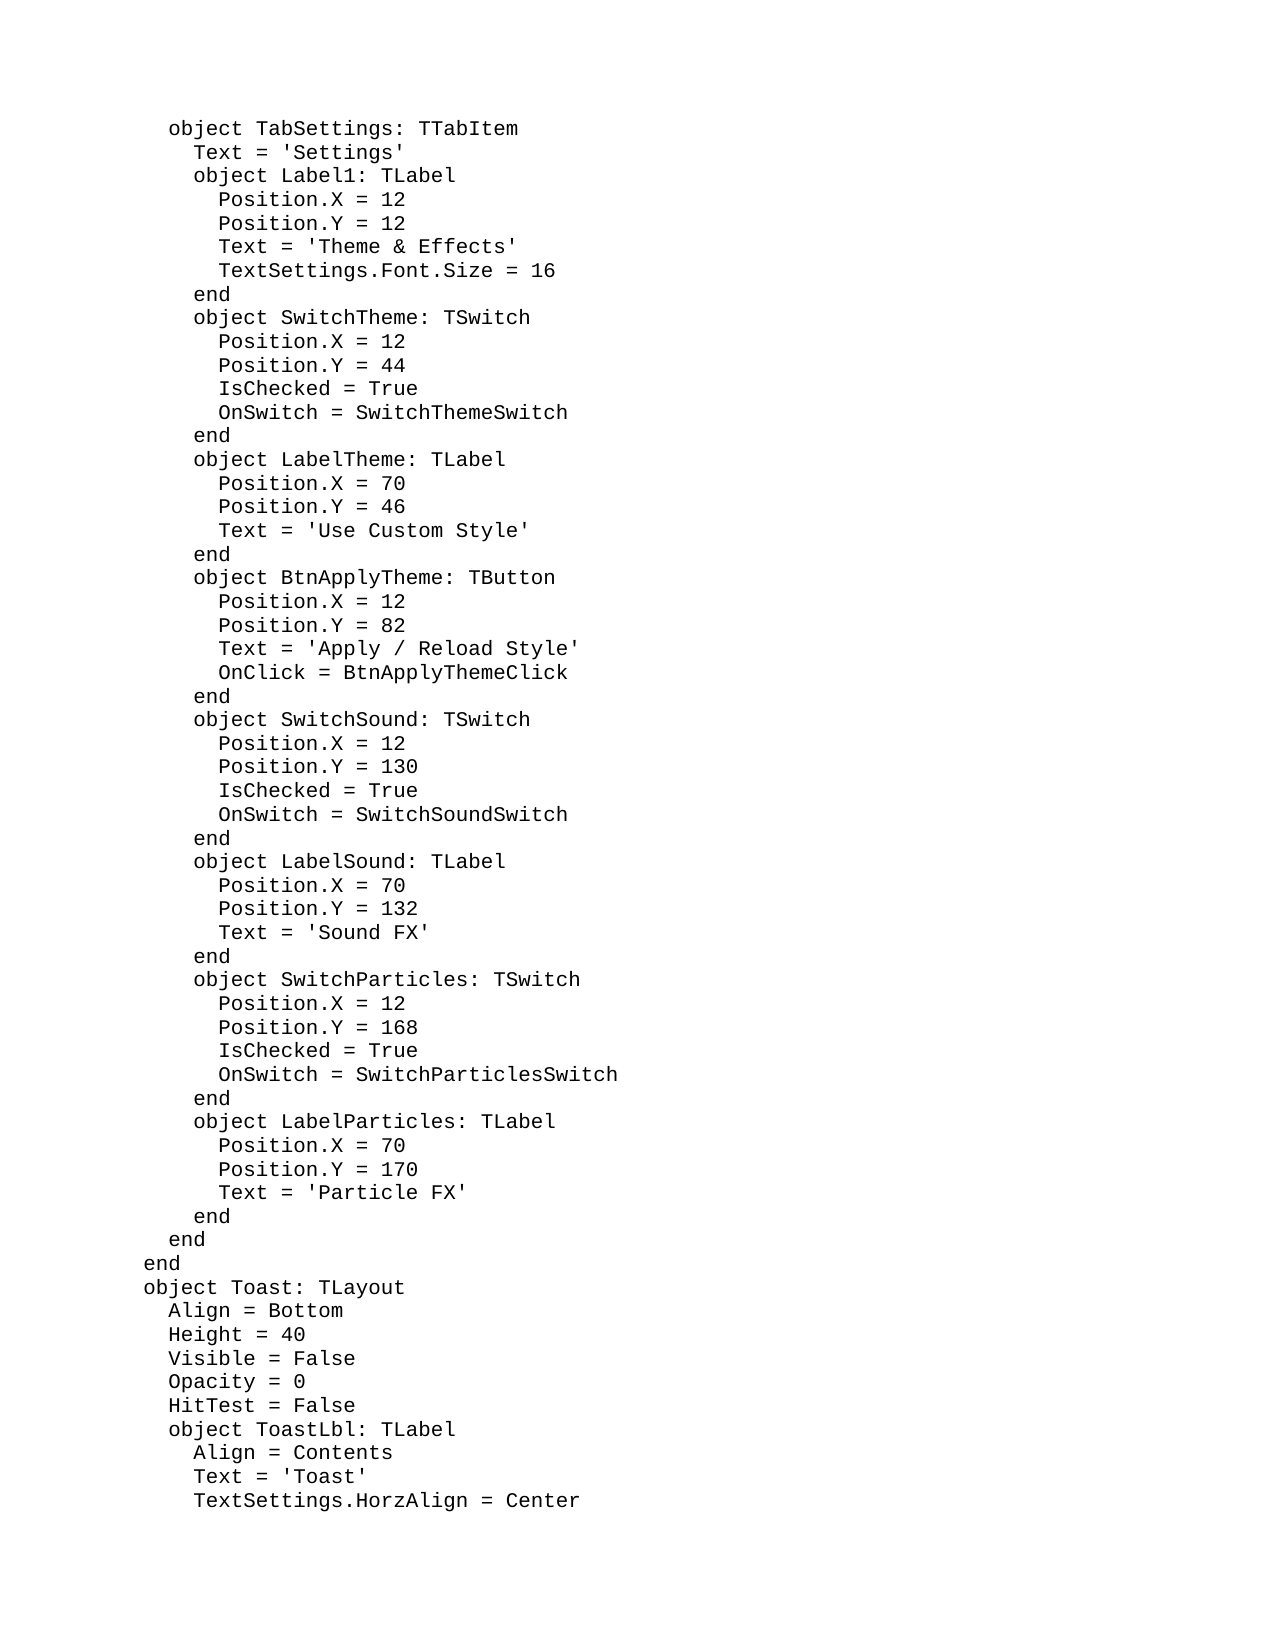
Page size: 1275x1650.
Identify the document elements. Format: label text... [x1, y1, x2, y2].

text end [118, 1253, 1157, 1277]
text Opacity = 0 [118, 1371, 1157, 1395]
text object SwitchSound: TSwitch [118, 709, 1157, 733]
text end [118, 1229, 1157, 1253]
text Position.X = 12 [118, 189, 1157, 213]
text Position.X = 12 [118, 331, 1157, 354]
text Text = 'Sound FX' [118, 922, 1157, 946]
text Text = 'Apply / Reload Style' [118, 638, 1157, 662]
text end [118, 426, 1157, 449]
text IsChecked = True [118, 378, 1157, 402]
text object SwitchTheme: TSwitch [118, 307, 1157, 331]
text Position.X = 70 [118, 473, 1157, 496]
text Position.Y = 132 [118, 898, 1157, 922]
text Position.Y = 170 [118, 1158, 1157, 1182]
text Position.Y = 12 [118, 213, 1157, 236]
text Position.Y = 46 [118, 496, 1157, 520]
text end [118, 284, 1157, 307]
text Position.Y = 44 [118, 354, 1157, 378]
text Position.Y = 130 [118, 757, 1157, 780]
text Text = 'Theme & Effects' [118, 236, 1157, 260]
text TextSettings.Font.Size = 16 [118, 260, 1157, 284]
text object BtnApplyTheme: TButton [118, 567, 1157, 591]
text object TabSettings: TTabItem [118, 118, 1157, 142]
text end [118, 946, 1157, 969]
text Align = Contents [118, 1442, 1157, 1466]
text OnSwitch = SwitchThemeSwitch [118, 402, 1157, 426]
text end [118, 1088, 1157, 1111]
text object Label1: TLabel [118, 165, 1157, 189]
text TextSettings.HorzAlign = Center [118, 1489, 1157, 1513]
text object Toast: TLayout [118, 1277, 1157, 1300]
text OnClick = BtnApplyThemeClick [118, 662, 1157, 686]
text IsChecked = True [118, 780, 1157, 804]
text Position.X = 12 [118, 591, 1157, 615]
text Position.X = 12 [118, 993, 1157, 1017]
text IsChecked = True [118, 1040, 1157, 1064]
text OnSwitch = SwitchParticlesSwitch [118, 1064, 1157, 1088]
text Position.Y = 168 [118, 1017, 1157, 1040]
text object ToastLbl: TLabel [118, 1419, 1157, 1442]
text HitTest = False [118, 1395, 1157, 1419]
text object LabelSound: TLabel [118, 851, 1157, 875]
text Height = 40 [118, 1324, 1157, 1348]
text end [118, 1206, 1157, 1229]
text Visible = False [118, 1348, 1157, 1371]
text end [118, 544, 1157, 567]
text OnSwitch = SwitchSoundSwitch [118, 804, 1157, 827]
text end [118, 827, 1157, 851]
text Text = 'Toast' [118, 1466, 1157, 1489]
text Position.X = 70 [118, 1135, 1157, 1158]
text end [118, 686, 1157, 709]
text object SwitchParticles: TSwitch [118, 969, 1157, 993]
text Position.X = 70 [118, 875, 1157, 898]
text Position.Y = 82 [118, 615, 1157, 638]
text object LabelTheme: TLabel [118, 449, 1157, 473]
text Position.X = 12 [118, 733, 1157, 757]
text Text = 'Use Custom Style' [118, 520, 1157, 544]
text Align = Bottom [118, 1300, 1157, 1324]
text Text = 'Particle FX' [118, 1182, 1157, 1206]
text Text = 'Settings' [118, 142, 1157, 165]
text object LabelParticles: TLabel [118, 1111, 1157, 1135]
